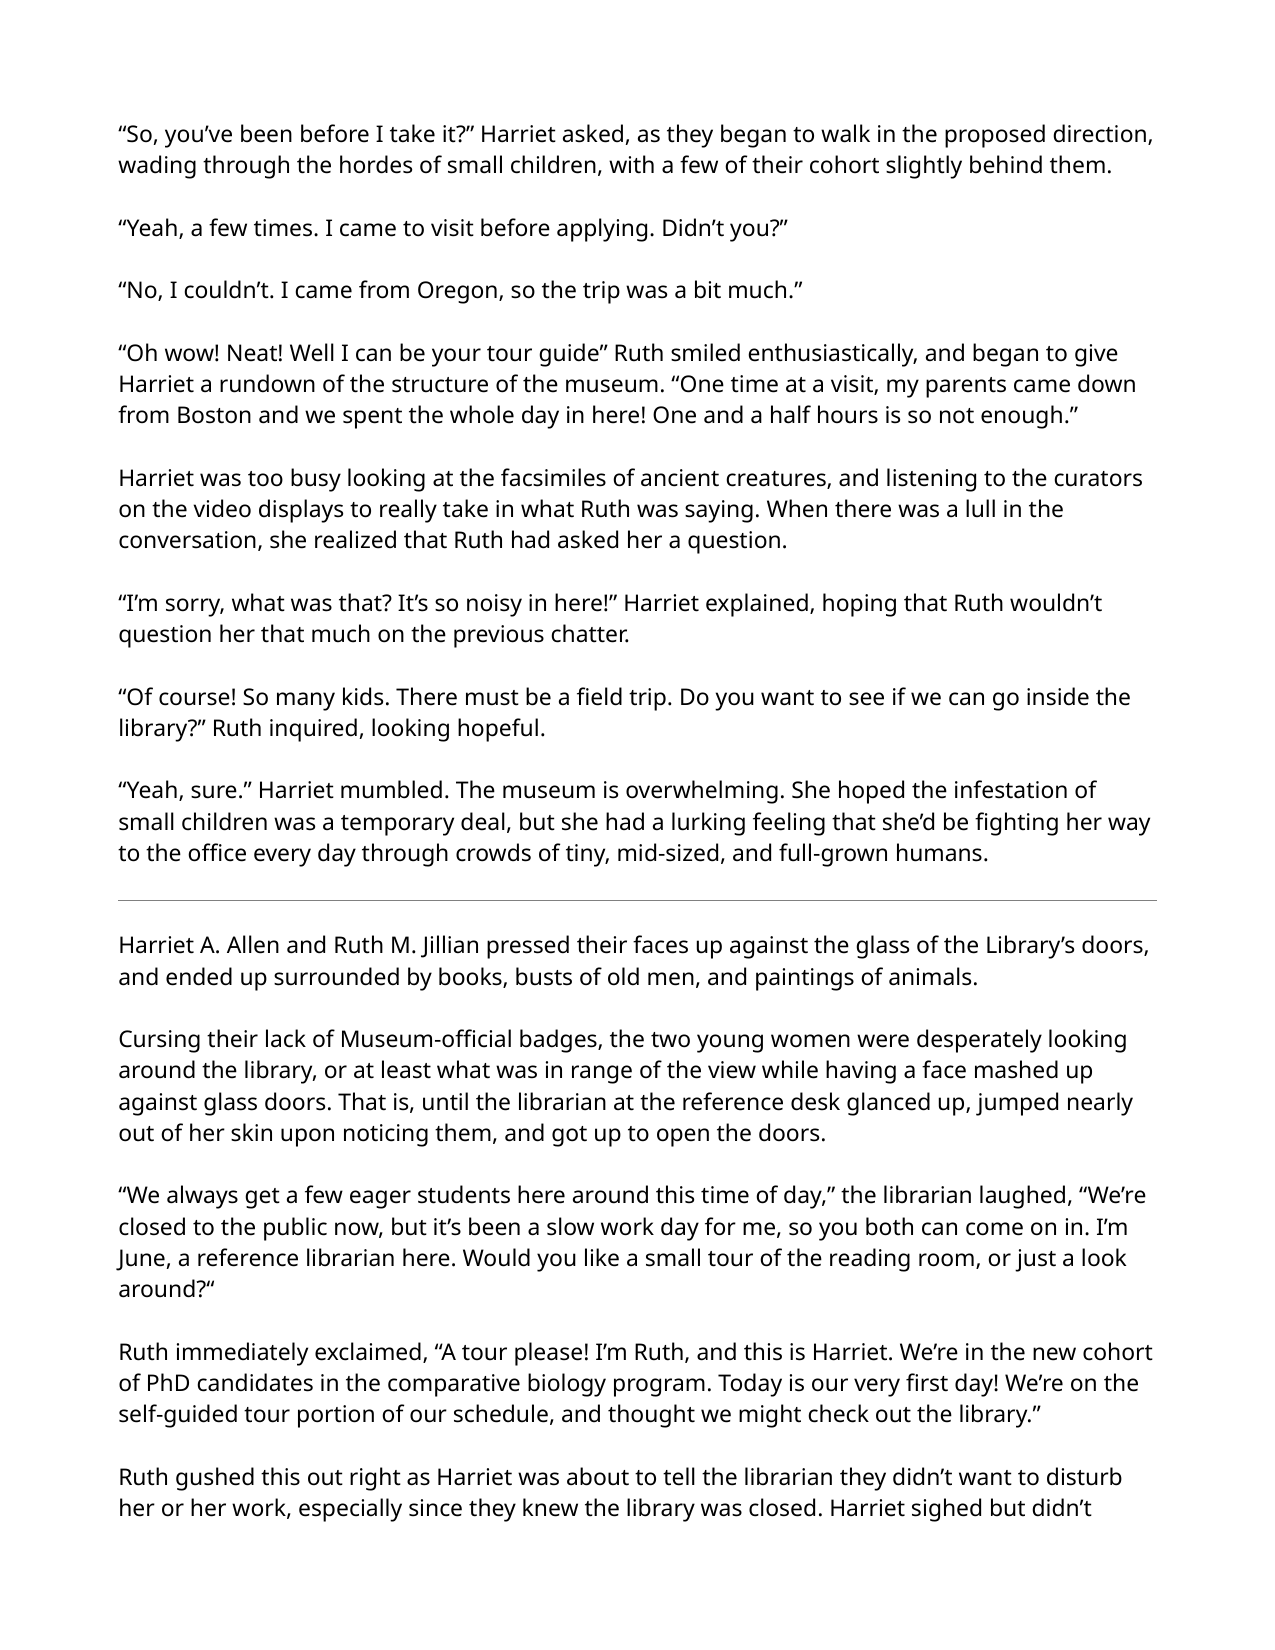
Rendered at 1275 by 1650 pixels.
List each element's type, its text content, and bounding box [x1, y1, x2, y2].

text “Oh wow! Neat! Well I can be your tour guide” Ruth smiled enthusiastically, and began to give Harriet a rundown of the structure of the museum. “One time at a visit, my parents came down from Boston and we spent the whole day in here! One and a half hours is so not enough.” [118, 337, 1157, 431]
text “We always get a few eager students here around this time of day,” the librarian laughed, “We’re closed to the public now, but it’s been a slow work day for me, so you both can come on in. I’m June, a reference librarian here. Would you like a small tour of the reading room, or just a look around?“ [118, 1179, 1157, 1304]
text “Yeah, sure.” Harriet mumbled. The museum is overwhelming. She hoped the infestation of small children was a temporary deal, but she had a lurking feeling that she’d be fighting her way to the office every day through crowds of tiny, mid-sized, and full-grown humans. [118, 774, 1157, 868]
text Harriet was too busy looking at the facsimiles of ancient creatures, and listening to the curators on the video displays to really take in what Ruth was saying. When there was a lull in the conversation, she realized that Ruth had asked her a question. [118, 462, 1157, 556]
text “Of course! So many kids. There must be a field trip. Do you want to see if we can go inside the library?” Ruth inquired, looking hopeful. [118, 681, 1157, 743]
text “So, you’ve been before I take it?” Harriet asked, as they began to walk in the proposed direction, wading through the hordes of small children, with a few of their cohort slightly behind them. [118, 118, 1157, 181]
text “No, I couldn’t. I came from Oregon, so the trip was a bit much.” [118, 274, 1157, 306]
text Ruth immediately exclaimed, “A tour please! I’m Ruth, and this is Harriet. We’re in the new cohort of PhD candidates in the comparative biology program. Today is our very first day! We’re on the self-guided tour portion of our schedule, and thought we might check out the library.” [118, 1335, 1157, 1429]
text Harriet A. Allen and Ruth M. Jillian pressed their faces up against the glass of the Library’s doors, and ended up surrounded by books, busts of old men, and paintings of animals. [118, 929, 1157, 992]
text “Yeah, a few times. I came to visit before applying. Didn’t you?” [118, 212, 1157, 243]
text Ruth gushed this out right as Harriet was about to tell the librarian they didn’t want to disturb her or her work, especially since they knew the library was closed. Harriet sighed but didn’t [118, 1460, 1157, 1523]
text Cursing their lack of Museum-official badges, the two young women were desperately looking around the library, or at least what was in range of the view while having a face mashed up against glass doors. That is, until the librarian at the reference desk glanced up, jumped nearly out of her skin upon noticing them, and got up to open the doors. [118, 1023, 1157, 1148]
text “I’m sorry, what was that? It’s so noisy in here!” Harriet explained, hoping that Ruth wouldn’t question her that much on the previous chatter. [118, 587, 1157, 649]
